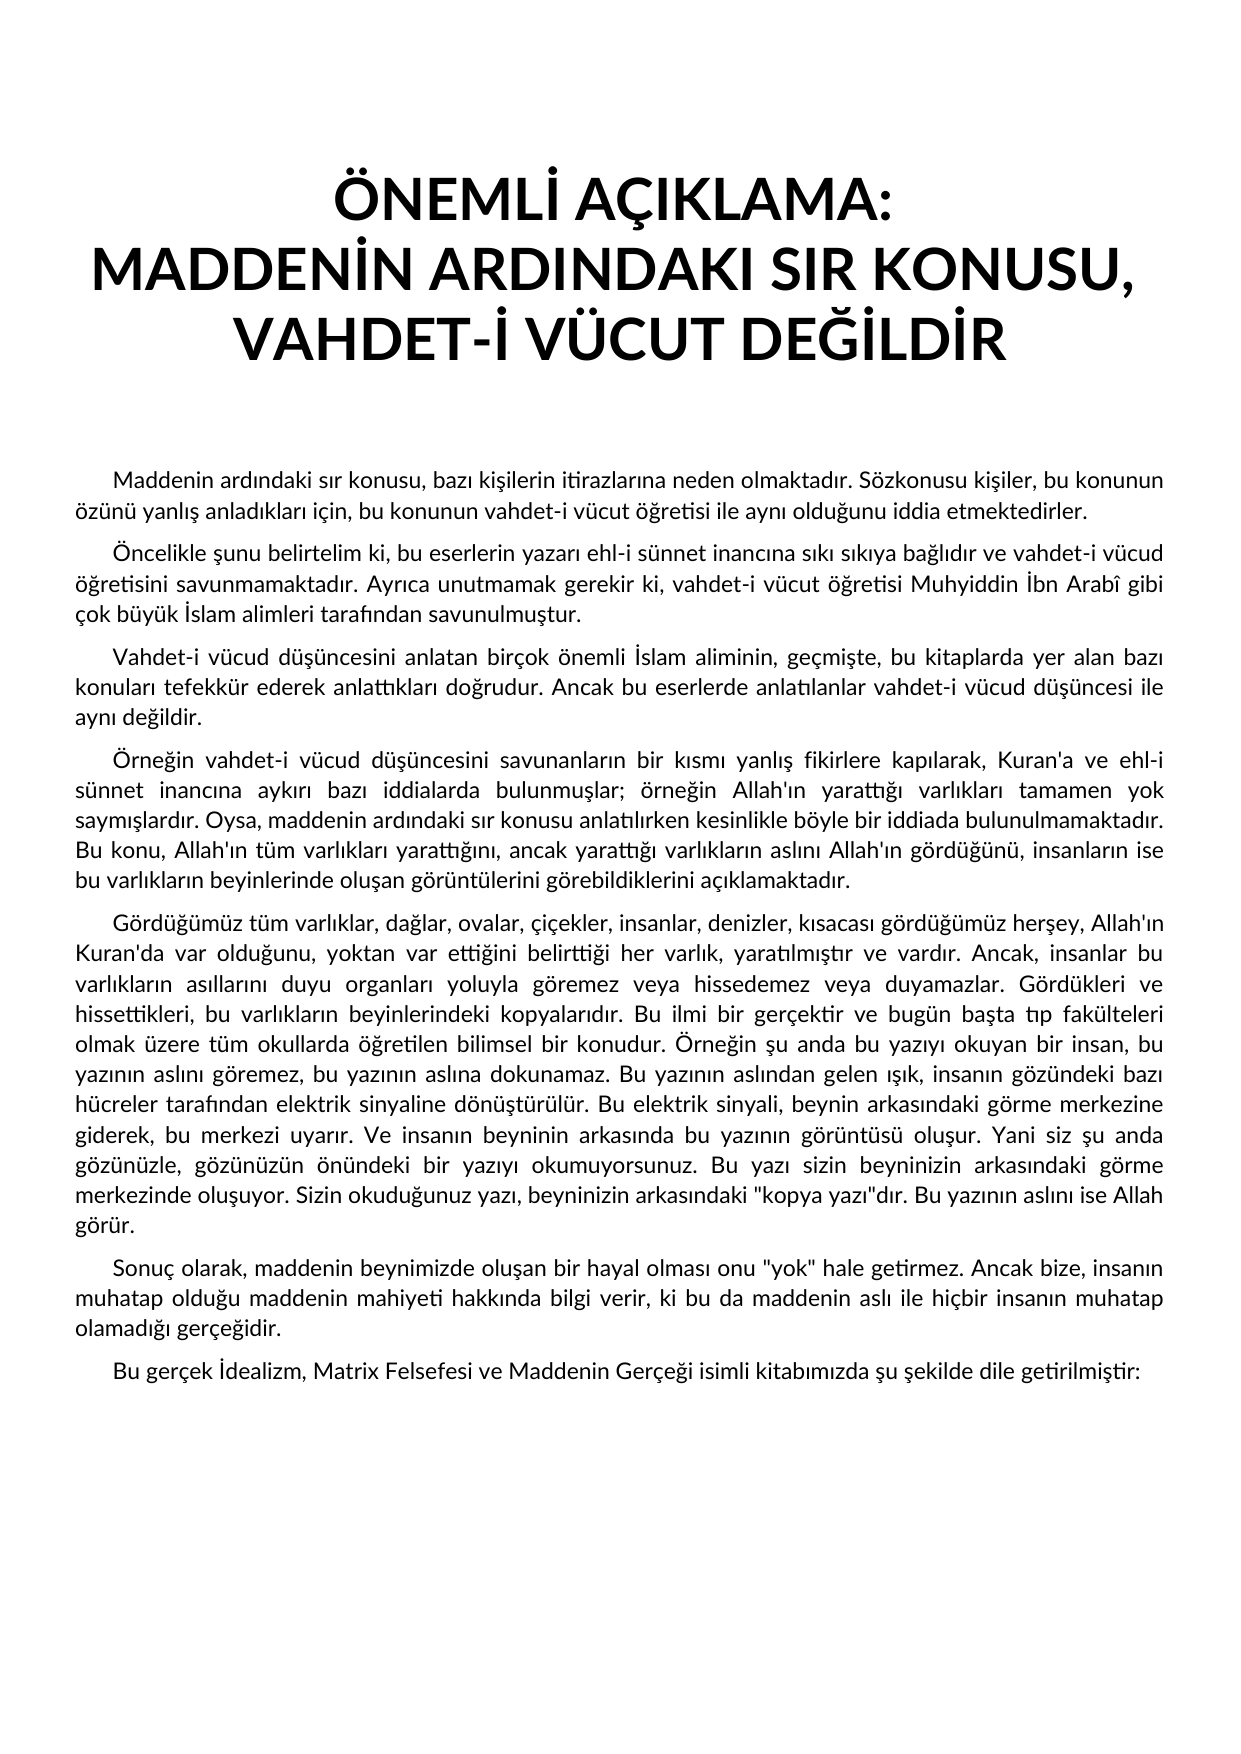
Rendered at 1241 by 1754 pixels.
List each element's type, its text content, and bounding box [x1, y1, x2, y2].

text Öncelikle şunu belirtelim ki, bu eserlerin yazarı ehl-i sünnet inancına sıkı sıkıya bağlıdır ve vahdet-i vücud öğretisini savunmamaktadır. Ayrıca unutmamak gerekir ki, vahdet-i vücut öğretisi Muhyiddin İbn Arabî gibi çok büyük İslam alimleri tarafından savunulmuştur. [75, 539, 1165, 627]
text Maddenin ardındaki sır konusu, bazı kişilerin itirazlarına neden olmaktadır. Sözkonusu kişiler, bu konunun özünü yanlış anladıkları için, bu konunun vahdet-i vücut öğretisi ile aynı olduğunu iddia etmektedirler. [75, 466, 1165, 524]
text Vahdet-i vücud düşüncesini anlatan birçok önemli İslam aliminin, geçmişte, bu kitaplarda yer alan bazı konuları tefekkür ederek anlattıkları doğrudur. Ancak bu eserlerde anlatılanlar vahdet-i vücud düşüncesi ile aynı değildir. [75, 642, 1165, 730]
text Bu gerçek İdealizm, Matrix Felsefesi ve Maddenin Gerçeği isimli kitabımızda şu şekilde dile getirilmiştir: [75, 1357, 1165, 1384]
subtitle ÖNEMLİ AÇIKLAMA: MADDENİN ARDINDAKI SIR KONUSU, VAHDET-İ VÜCUT DEĞİLDİR [75, 162, 1165, 372]
text Gördüğümüz tüm varlıklar, dağlar, ovalar, çiçekler, insanlar, denizler, kısacası gördüğümüz herşey, Allah'ın Kuran'da var olduğunu, yoktan var ettiğini belirttiği her varlık, yaratılmıştır ve vardır. Ancak, insanlar bu varlıkların asıllarını duyu organları yoluyla göremez veya hissedemez veya duyamazlar. Gördükleri ve hissettikleri, bu varlıkların beyinlerindeki kopyalarıdır. Bu ilmi bir gerçektir ve bugün başta tıp fakülteleri olmak üzere tüm okullarda öğretilen bilimsel bir konudur. Örneğin şu anda bu yazıyı okuyan bir insan, bu yazının aslını göremez, bu yazının aslına dokunamaz. Bu yazının aslından gelen ışık, insanın gözündeki bazı hücreler tarafından elektrik sinyaline dönüştürülür. Bu elektrik sinyali, beynin arkasındaki görme merkezine giderek, bu merkezi uyarır. Ve insanın beyninin arkasında bu yazının görüntüsü oluşur. Yani siz şu anda gözünüzle, gözünüzün önündeki bir yazıyı okumuyorsunuz. Bu yazı sizin beyninizin arkasındaki görme merkezinde oluşuyor. Sizin okuduğunuz yazı, beyninizin arkasındaki "kopya yazı"dır. Bu yazının aslını ise Allah görür. [75, 909, 1165, 1238]
text Sonuç olarak, maddenin beynimizde oluşan bir hayal olması onu "yok" hale getirmez. Ancak bize, insanın muhatap olduğu maddenin mahiyeti hakkında bilgi verir, ki bu da maddenin aslı ile hiçbir insanın muhatap olamadığı gerçeğidir. [75, 1254, 1165, 1342]
text Örneğin vahdet-i vücud düşüncesini savunanların bir kısmı yanlış fikirlere kapılarak, Kuran'a ve ehl-i sünnet inancına aykırı bazı iddialarda bulunmuşlar; örneğin Allah'ın yarattığı varlıkları tamamen yok saymışlardır. Oysa, maddenin ardındaki sır konusu anlatılırken kesinlikle böyle bir iddiada bulunulmamaktadır. Bu konu, Allah'ın tüm varlıkları yarattığını, ancak yarattığı varlıkların aslını Allah'ın gördüğünü, insanların ise bu varlıkların beyinlerinde oluşan görüntülerini görebildiklerini açıklamaktadır. [75, 745, 1165, 894]
